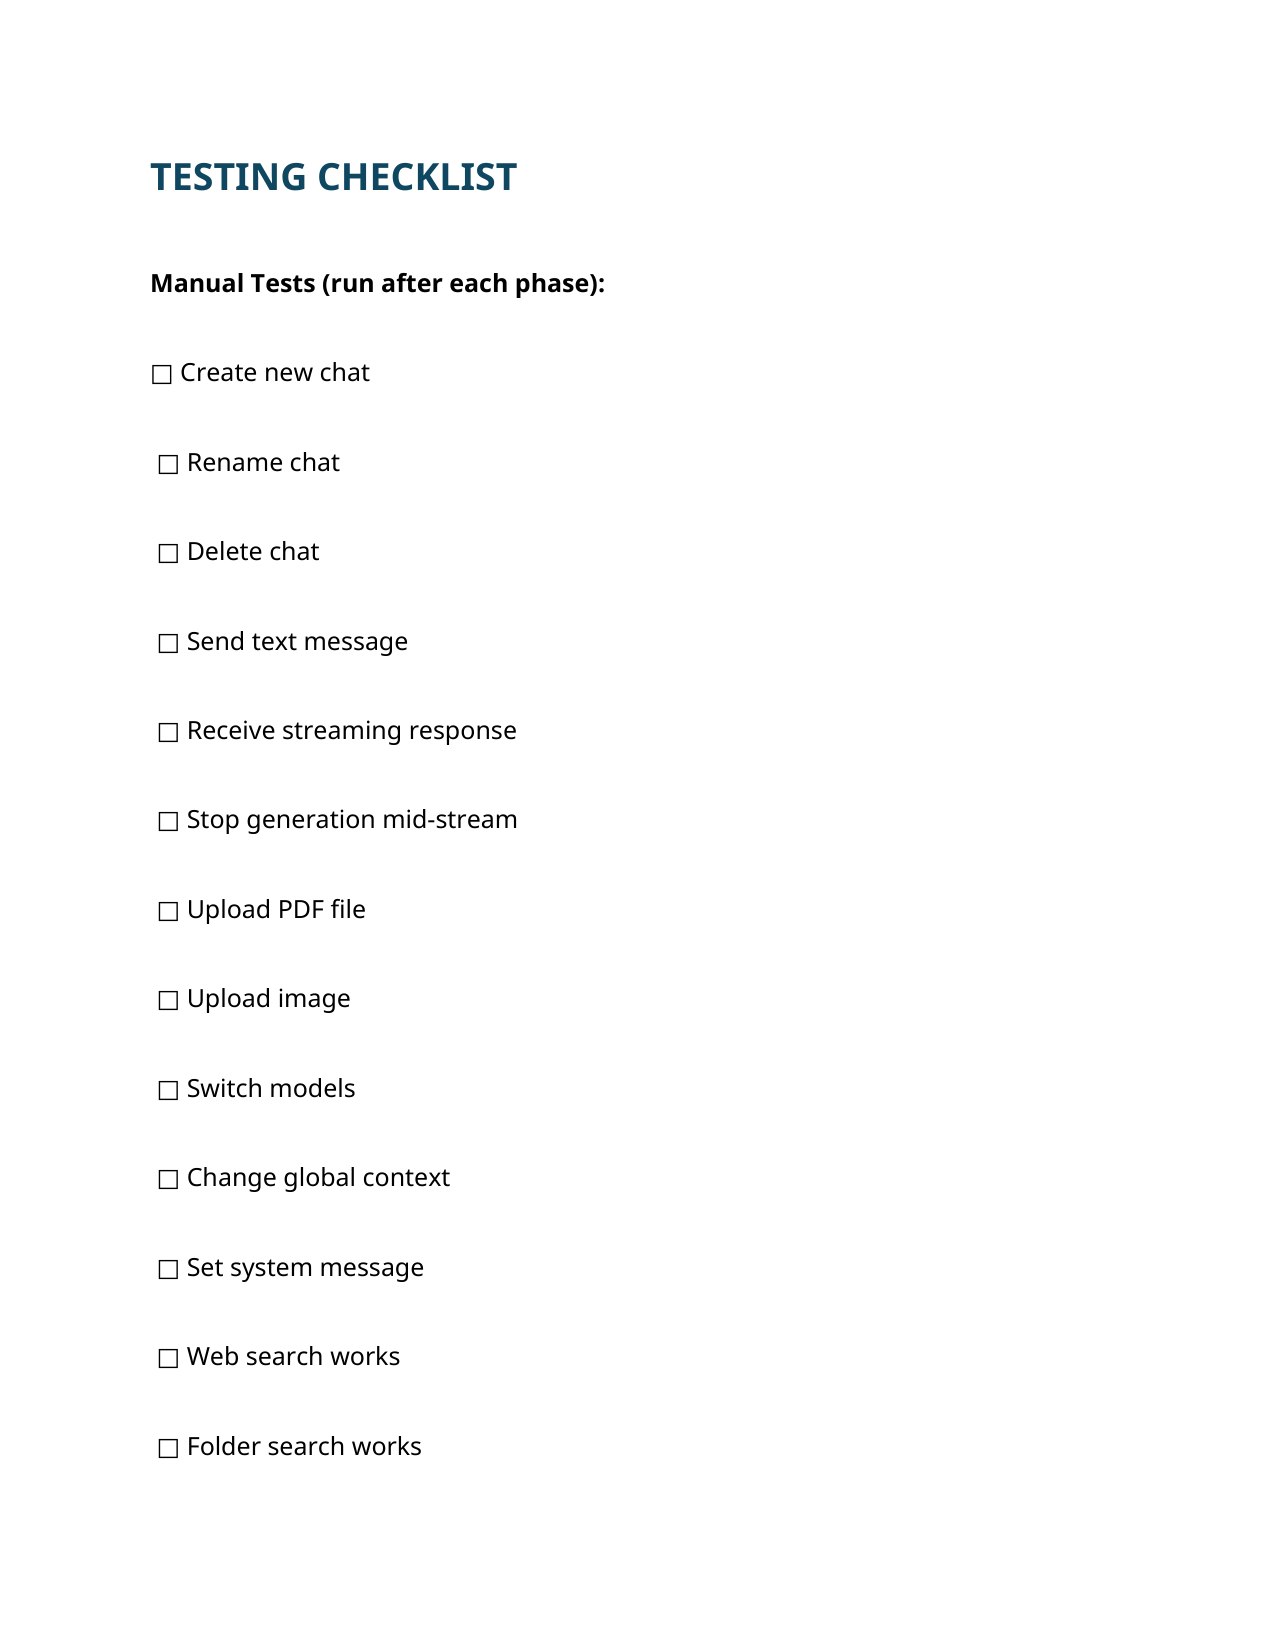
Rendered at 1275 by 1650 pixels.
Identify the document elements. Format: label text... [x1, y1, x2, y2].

text □ Create new chat [150, 355, 1125, 389]
text □ Upload PDF file [150, 892, 1125, 926]
text □ Set system message [150, 1249, 1125, 1284]
text □ Stop generation mid-stream [150, 802, 1125, 836]
text □ Rename chat [150, 444, 1125, 478]
text □ Folder search works [150, 1428, 1125, 1463]
text □ Delete chat [150, 534, 1125, 568]
text □ Web search works [150, 1339, 1125, 1373]
subtitle TESTING CHECKLIST [150, 150, 1125, 201]
text □ Send text message [150, 623, 1125, 657]
text □ Receive streaming response [150, 713, 1125, 747]
text □ Change global context [150, 1160, 1125, 1194]
text Manual Tests (run after each phase): [150, 265, 1125, 299]
text □ Upload image [150, 981, 1125, 1015]
text □ Switch models [150, 1071, 1125, 1105]
